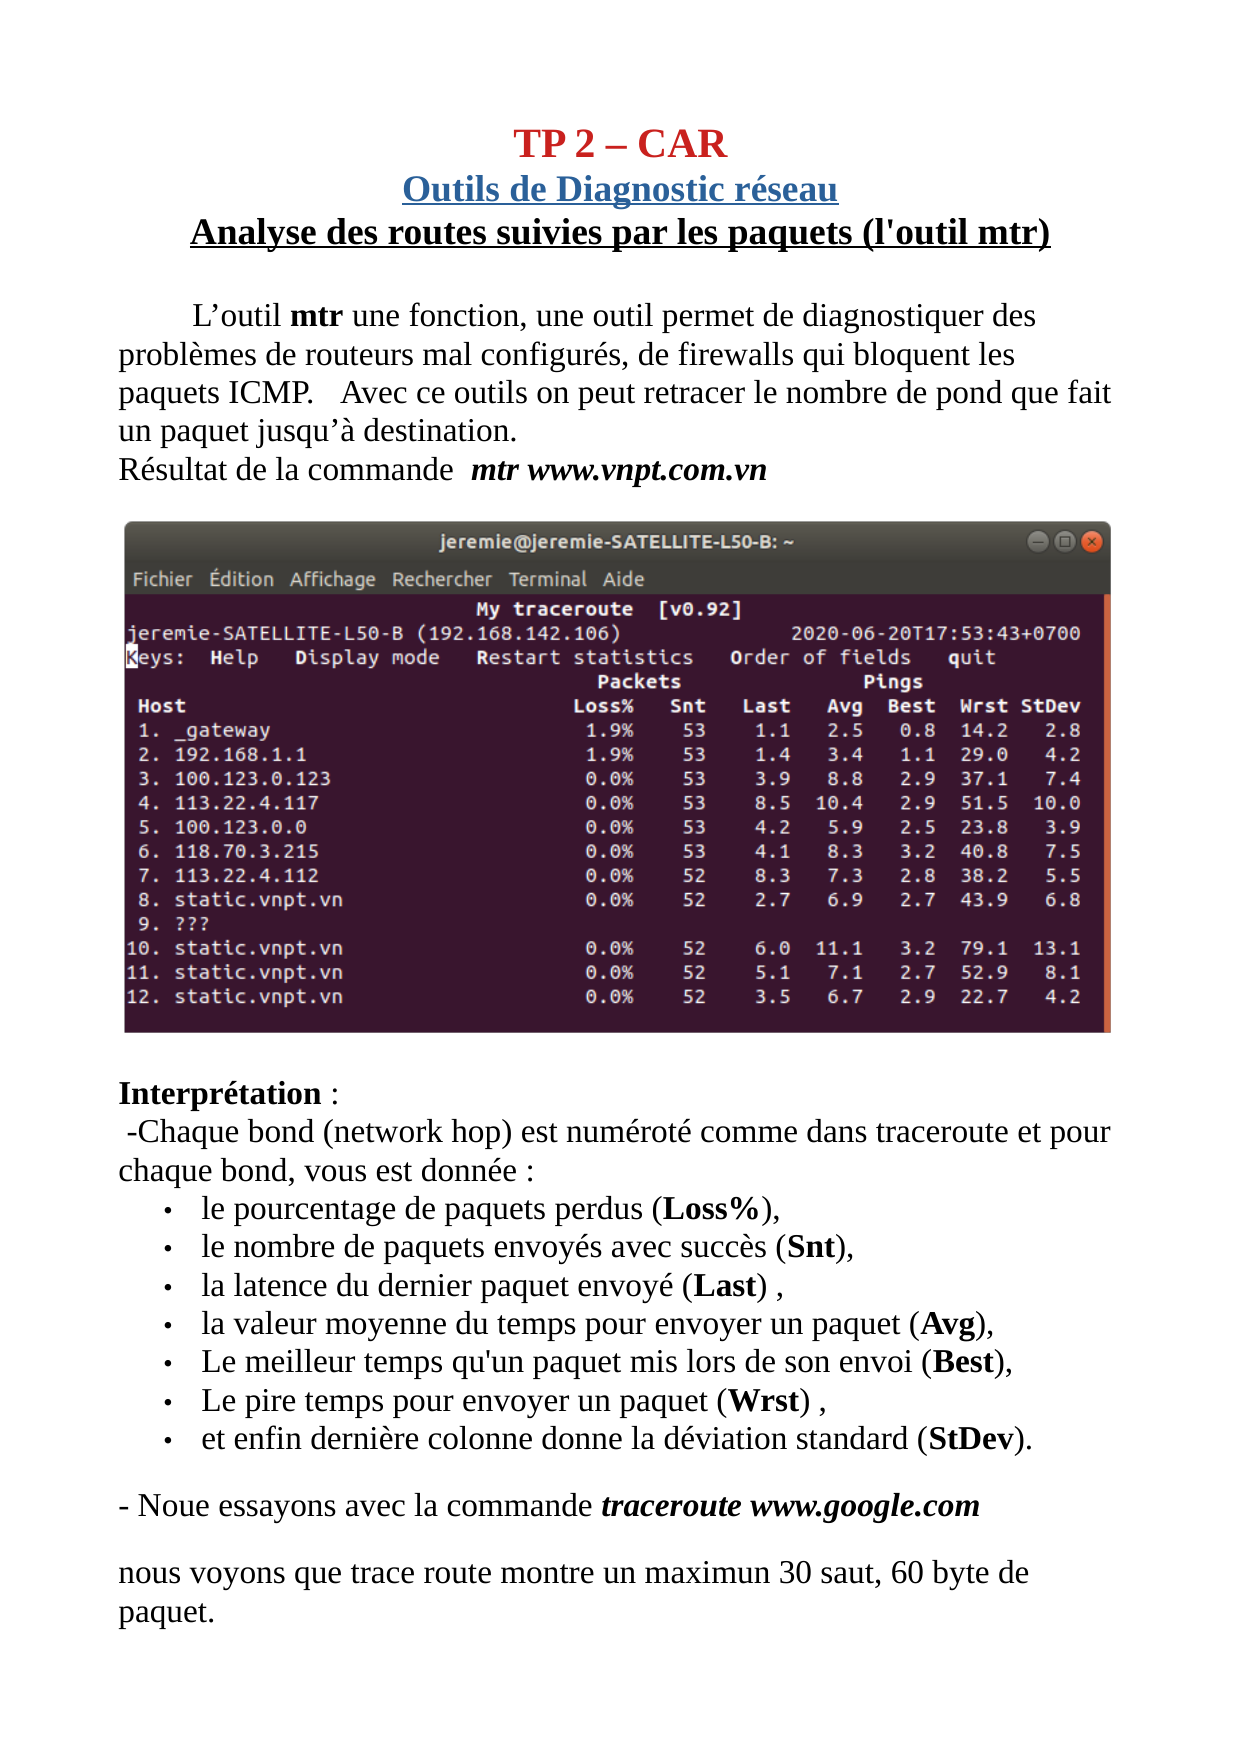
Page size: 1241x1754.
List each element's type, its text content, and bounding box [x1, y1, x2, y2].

text - Noue essayons avec la commande traceroute www.google.com [118, 1485, 1122, 1524]
text L’outil mtr une fonction, une outil permet de diagnostiquer des problèmes de routeurs mal configurés, de firewalls qui bloquent les paquets ICMP. Avec ce outils on peut retracer le nombre de pond que fait un paquet jusqu’à destination. [118, 295, 1122, 449]
picture [118, 515, 1123, 1045]
text Analyse des routes suivies par les paquets (l'outil mtr) [118, 209, 1122, 252]
text -Chaque bond (network hop) est numéroté comme dans traceroute et pour chaque bond, vous est donnée : [118, 1112, 1122, 1188]
text Outils de Diagnostic réseau [118, 166, 1122, 209]
list et enfin dernière colonne donne la déviation standard (StDev). [163, 1418, 1122, 1457]
list Le pire temps pour envoyer un paquet (Wrst) , [163, 1380, 1122, 1418]
list Le meilleur temps qu'un paquet mis lors de son envoi (Best), [163, 1342, 1122, 1380]
text Interprétation : [118, 1073, 1122, 1112]
list la latence du dernier paquet envoyé (Last) , [163, 1265, 1122, 1303]
text TP 2 – CAR [118, 118, 1122, 166]
text nous voyons que trace route montre un maximun 30 saut, 60 byte de paquet. [118, 1552, 1122, 1629]
list le pourcentage de paquets perdus (Loss%), [163, 1188, 1122, 1227]
list le nombre de paquets envoyés avec succès (Snt), [163, 1227, 1122, 1265]
text Résultat de la commande mtr www.vnpt.com.vn [118, 449, 1122, 487]
list la valeur moyenne du temps pour envoyer un paquet (Avg), [163, 1303, 1122, 1342]
